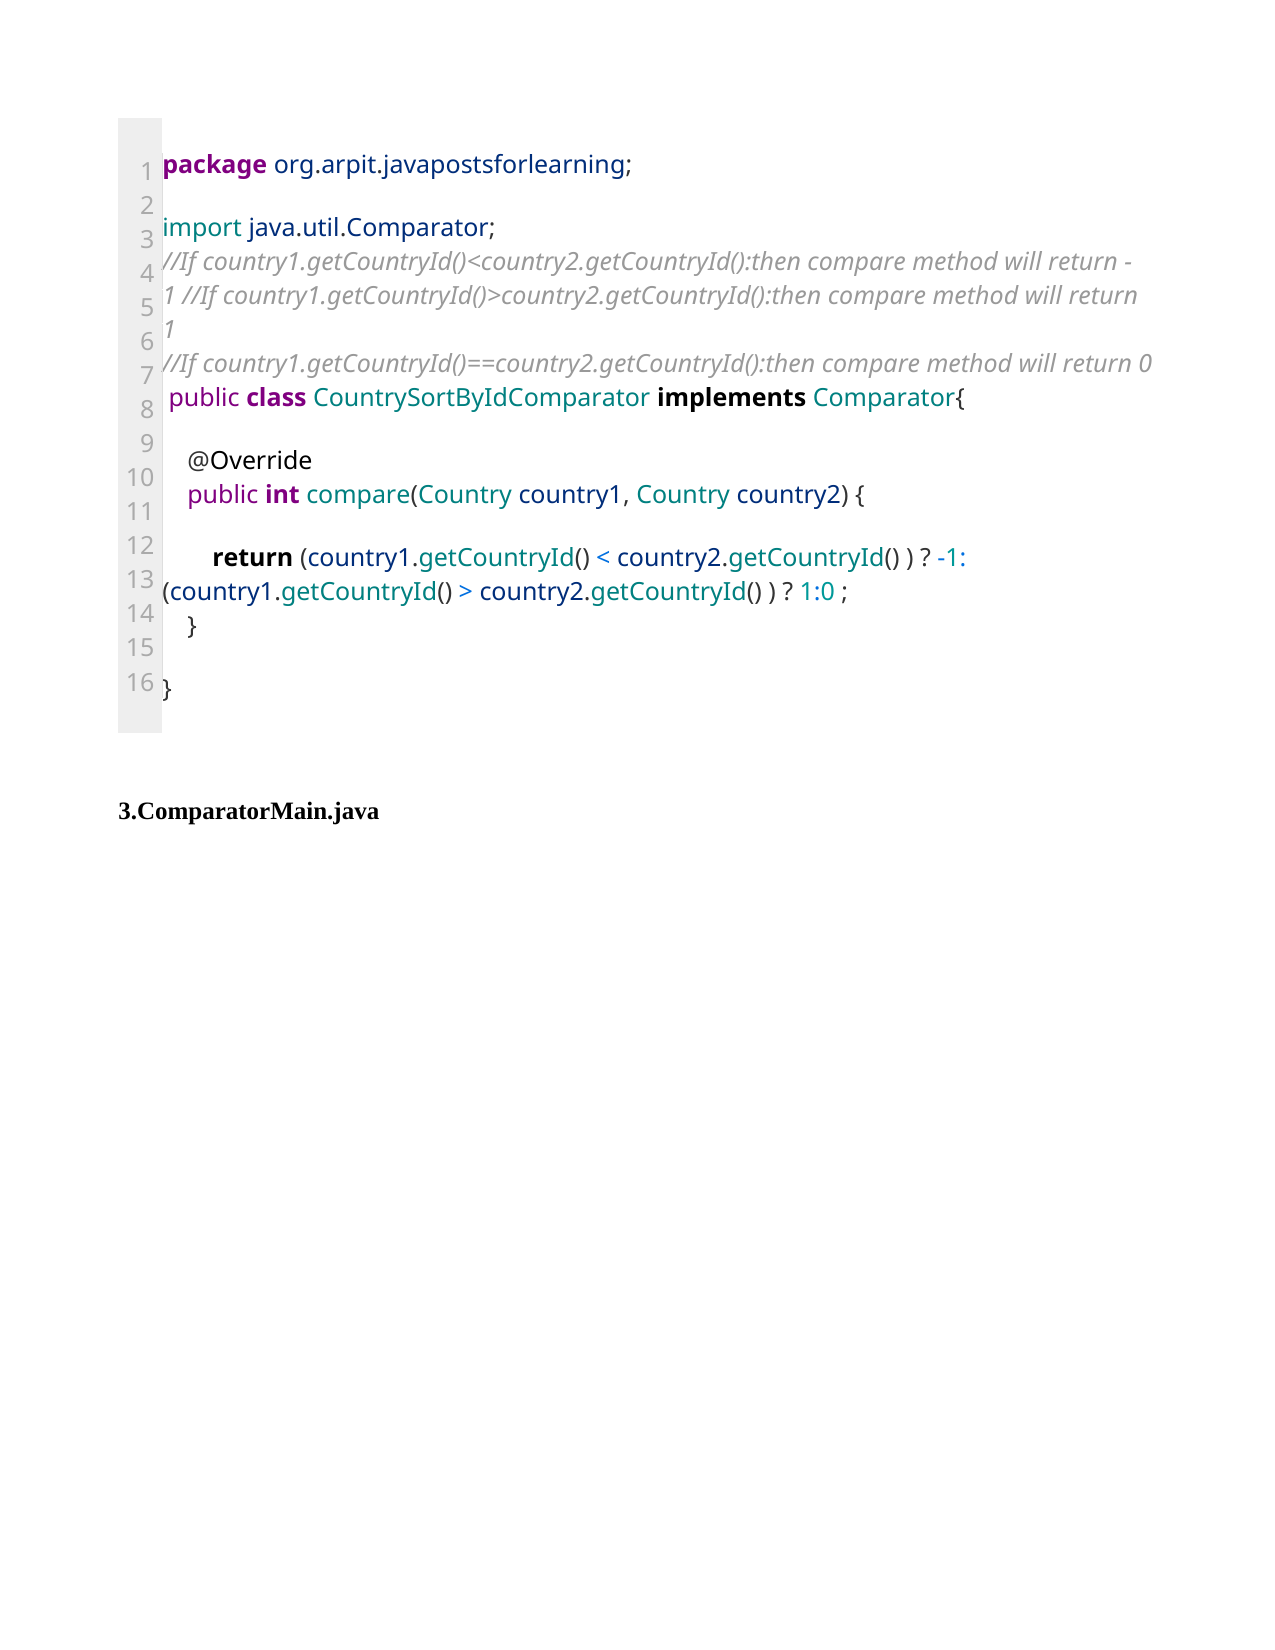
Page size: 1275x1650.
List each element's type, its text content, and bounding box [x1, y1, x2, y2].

table_header 1 2 3 4 5 6 7 8 9 10 11 12 13 14 15 16 [118, 118, 162, 733]
text 3.ComparatorMain.java [118, 796, 1157, 825]
